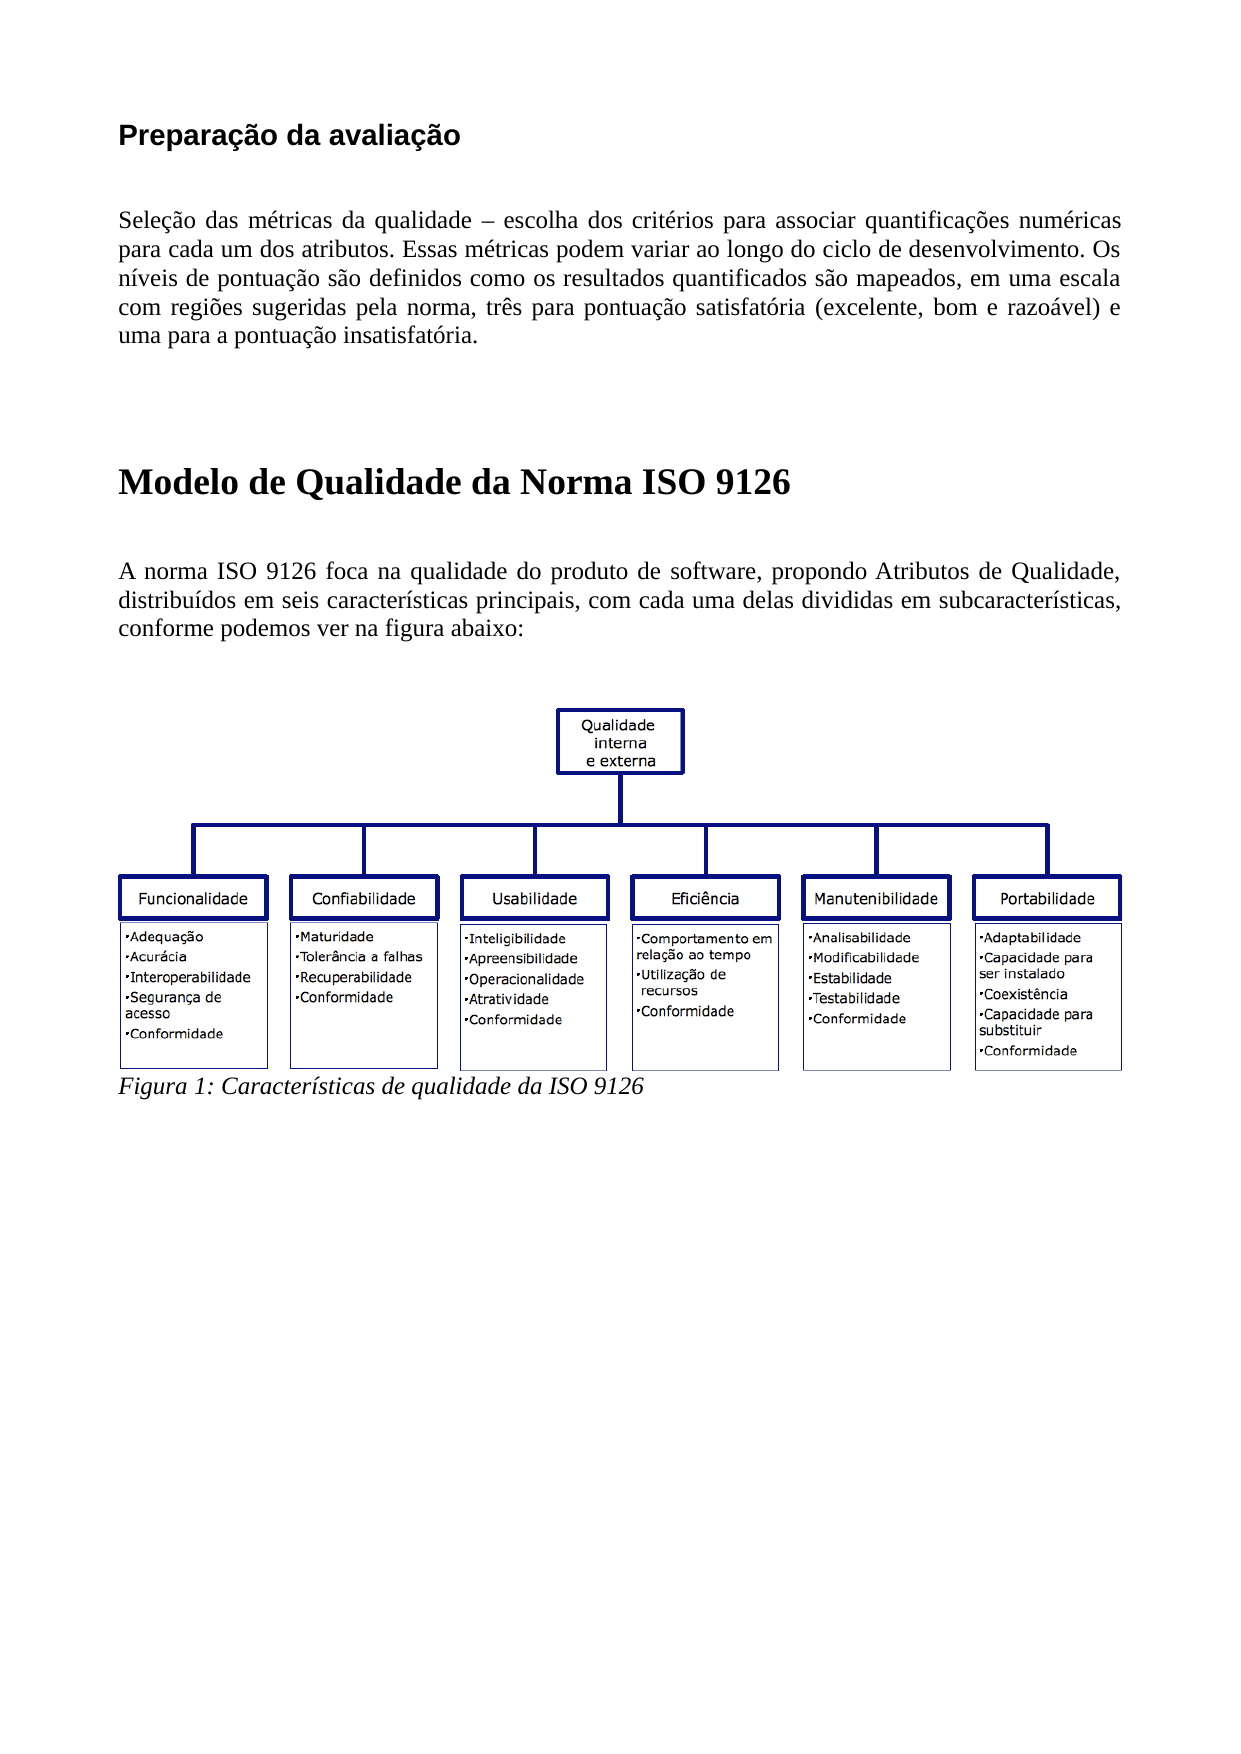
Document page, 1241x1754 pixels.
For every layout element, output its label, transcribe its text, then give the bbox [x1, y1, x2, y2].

subtitle Preparação da avaliação [118, 118, 1122, 152]
text Figura 1: Características de qualidade da ISO 9126 [118, 1071, 1122, 1100]
text Seleção das métricas da qualidade – escolha dos critérios para associar quantificações numéricas para cada um dos atributos. Essas métricas podem variar ao longo do ciclo de desenvolvimento. Os níveis de pontuação são definidos como os resultados quantificados são mapeados, em uma escala com regiões sugeridas pela norma, três para pontuação satisfatória (excelente, bom e razoável) e uma para a pontuação insatisfatória. [118, 206, 1122, 349]
text A norma ISO 9126 foca na qualidade do produto de software, propondo Atributos de Qualidade, distribuídos em seis características principais, com cada uma delas divididas em subcaracterísticas, conforme podemos ver na figura abaixo: [118, 556, 1122, 642]
subtitle Modelo de Qualidade da Norma ISO 9126 [118, 459, 1122, 502]
picture [118, 708, 1123, 1071]
